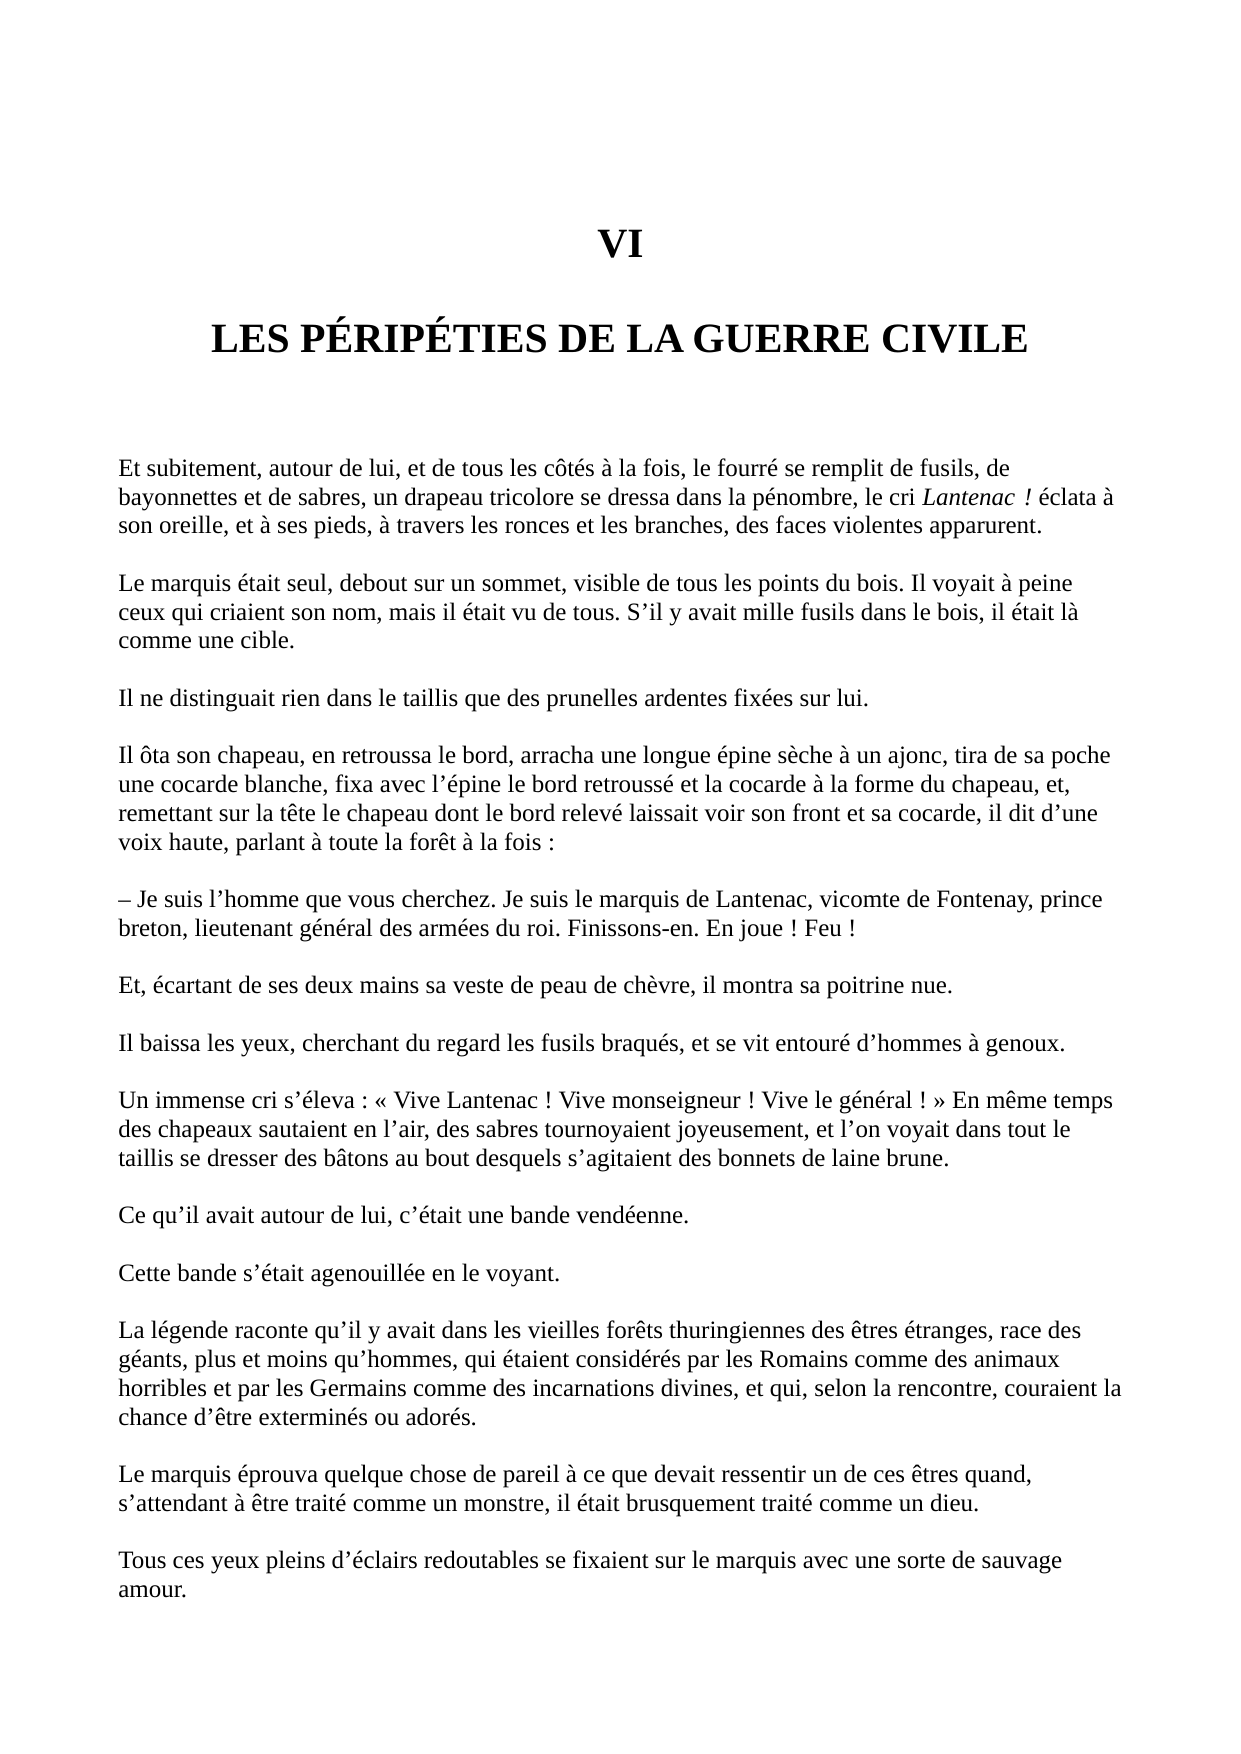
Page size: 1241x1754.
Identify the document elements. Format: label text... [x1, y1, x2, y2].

text Il ôta son chapeau, en retroussa le bord, arracha une longue épine sèche à un ajonc, tira de sa poche une cocarde blanche, fixa avec l’épine le bord retroussé et la cocarde à la forme du chapeau, et, remettant sur la tête le chapeau dont le bord relevé laissait voir son front et sa cocarde, il dit d’une voix haute, parlant à toute la forêt à la fois : [118, 741, 1122, 856]
text Le marquis éprouva quelque chose de pareil à ce que devait ressentir un de ces êtres quand, s’attendant à être traité comme un monstre, il était brusquement traité comme un dieu. [118, 1459, 1122, 1517]
text Le marquis était seul, debout sur un sommet, visible de tous les points du bois. Il voyait à peine ceux qui criaient son nom, mais il était vu de tous. S’il y avait mille fusils dans le bois, il était là comme une cible. [118, 568, 1122, 654]
text Cette bande s’était agenouillée en le voyant. [118, 1258, 1122, 1287]
text Et, écartant de ses deux mains sa veste de peau de chèvre, il montra sa poitrine nue. [118, 971, 1122, 999]
text Ce qu’il avait autour de lui, c’était une bande vendéenne. [118, 1201, 1122, 1229]
text – Je suis l’homme que vous cherchez. Je suis le marquis de Lantenac, vicomte de Fontenay, prince breton, lieutenant général des armées du roi. Finissons-en. En joue ! Feu ! [118, 884, 1122, 942]
text La légende raconte qu’il y avait dans les vieilles forêts thuringiennes des êtres étranges, race des géants, plus et moins qu’hommes, qui étaient considérés par les Romains comme des animaux horribles et par les Germains comme des incarnations divines, et qui, selon la rencontre, couraient la chance d’être exterminés ou adorés. [118, 1316, 1122, 1431]
subtitle VI LES PÉRIPÉTIES DE LA GUERRE CIVILE [118, 218, 1122, 362]
text Et subitement, autour de lui, et de tous les côtés à la fois, le fourré se remplit de fusils, de bayonnettes et de sabres, un drapeau tricolore se dressa dans la pénombre, le cri Lantenac ! éclata à son oreille, et à ses pieds, à travers les ronces et les branches, des faces violentes apparurent. [118, 453, 1122, 539]
text Il baissa les yeux, cherchant du regard les fusils braqués, et se vit entouré d’hommes à genoux. [118, 1028, 1122, 1057]
text Un immense cri s’éleva : « Vive Lantenac ! Vive monseigneur ! Vive le général ! » En même temps des chapeaux sautaient en l’air, des sabres tournoyaient joyeusement, et l’on voyait dans tout le taillis se dresser des bâtons au bout desquels s’agitaient des bonnets de laine brune. [118, 1086, 1122, 1172]
text Il ne distinguait rien dans le taillis que des prunelles ardentes fixées sur lui. [118, 683, 1122, 712]
text Tous ces yeux pleins d’éclairs redoutables se fixaient sur le marquis avec une sorte de sauvage amour. [118, 1546, 1122, 1603]
